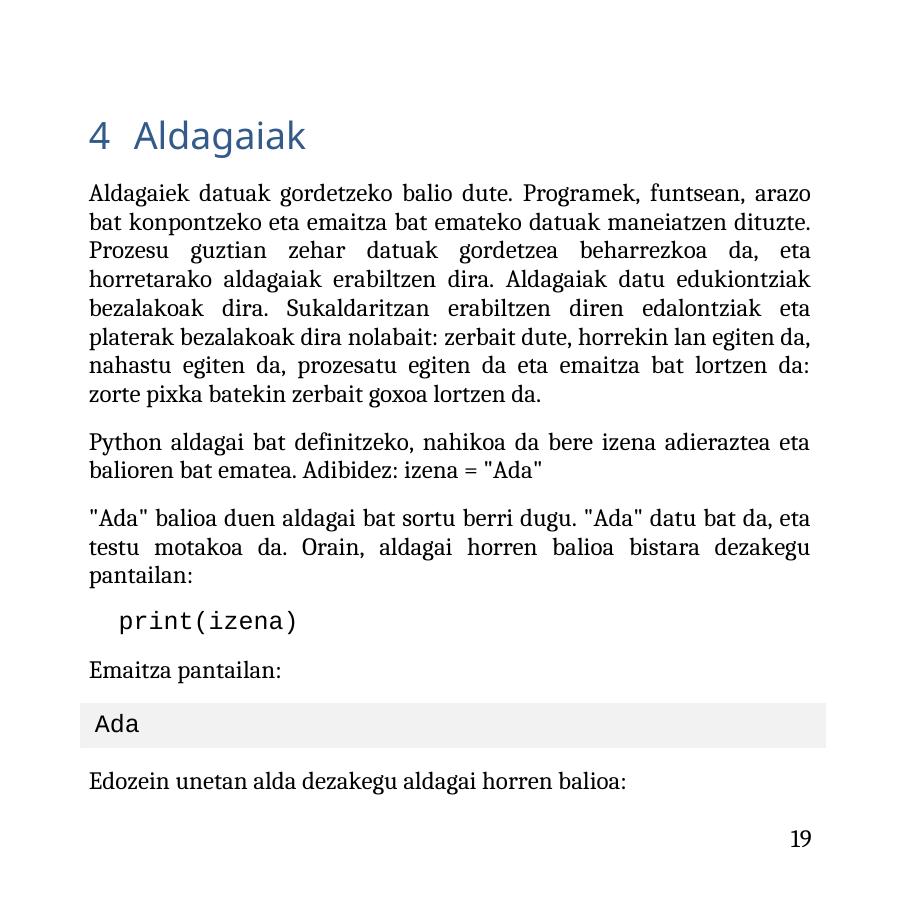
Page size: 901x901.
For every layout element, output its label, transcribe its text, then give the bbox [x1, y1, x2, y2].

text Ada [86, 710, 820, 742]
text Emaitza pantailan: [89, 656, 811, 685]
subtitle Aldagaiak [89, 109, 811, 160]
text print(izena) [118, 609, 811, 637]
text Python aldagai bat definitzeko, nahikoa da bere izena adieraztea eta balioren bat ematea. Adibidez: izena = "Ada" [89, 428, 811, 485]
text "Ada" balioa duen aldagai bat sortu berri dugu. "Ada" datu bat da, eta testu motakoa da. Orain, aldagai horren balioa bistara dezakegu pantailan: [89, 504, 811, 590]
text Aldagaiek datuak gordetzeko balio dute. Programek, funtsean, arazo bat konpontzeko eta emaitza bat emateko datuak maneiatzen dituzte. Prozesu guztian zehar datuak gordetzea beharrezkoa da, eta horretarako aldagaiak erabiltzen dira. Aldagaiak datu edukiontziak bezalakoak dira. Sukaldaritzan erabiltzen diren edalontziak eta platerak bezalakoak dira nolabait: zerbait dute, horrekin lan egiten da, nahastu egiten da, prozesatu egiten da eta emaitza bat lortzen da: zorte pixka batekin zerbait goxoa lortzen da. [89, 179, 811, 409]
text Edozein unetan alda dezakegu aldagai horren balioa: [89, 767, 811, 796]
